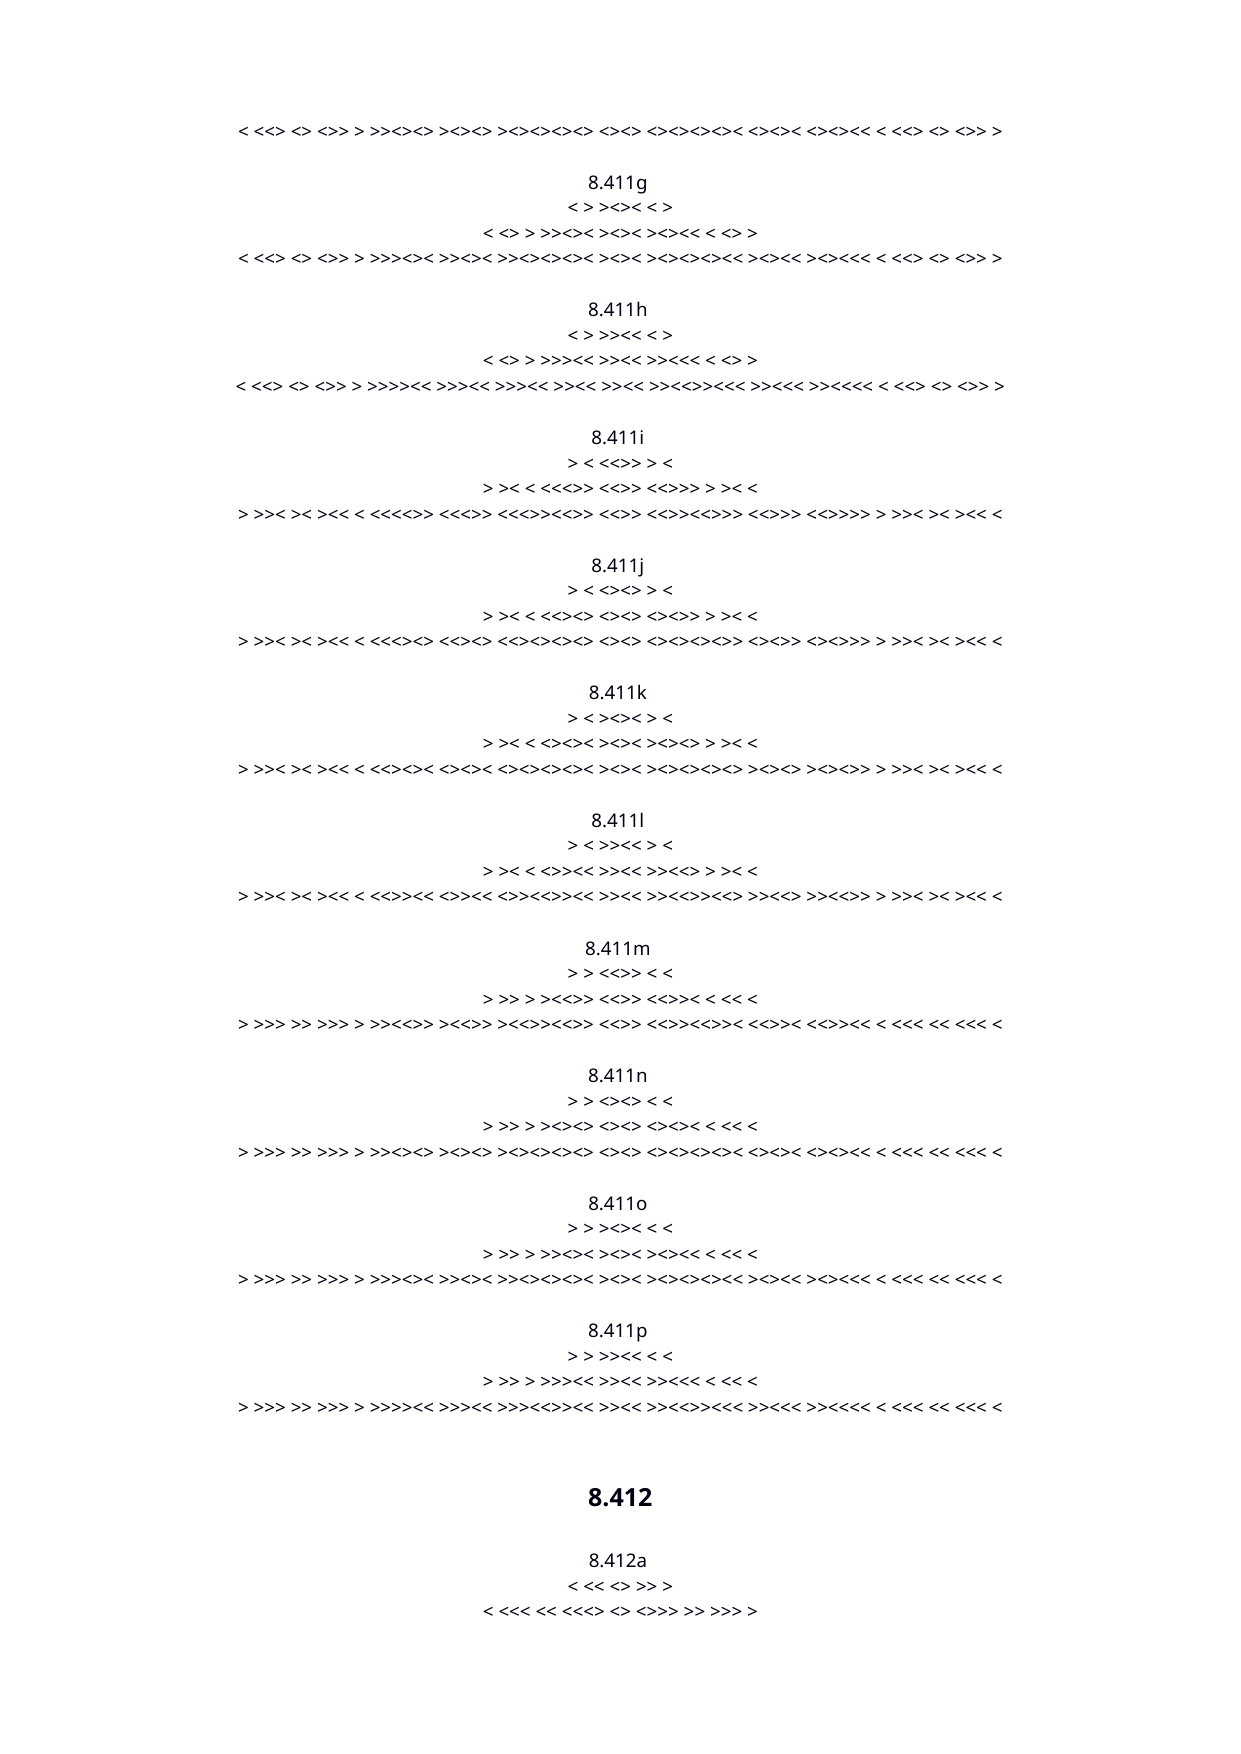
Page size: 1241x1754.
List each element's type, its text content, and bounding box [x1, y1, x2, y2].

text > > <><> < < [118, 1088, 1122, 1113]
text > >> > ><><> <><> <><>< < << < [118, 1113, 1122, 1139]
text < << <> >> > [118, 1573, 1122, 1598]
text > > <<>> < < [118, 960, 1122, 986]
text 8.412a [118, 1547, 1122, 1573]
text > < <<>> > < [118, 450, 1122, 475]
text 8.411j [118, 552, 1122, 577]
text < > ><>< < > [118, 195, 1122, 220]
text 8.411h [118, 297, 1122, 322]
text < <<> <> <>> > >><><> ><><> ><><><><> <><> <><><><>< <><>< <><><< < <<> <> <>> > [118, 118, 1122, 144]
text 8.412 [118, 1479, 1122, 1513]
text < <<< << <<<> <> <>>> >> >>> > [118, 1598, 1122, 1624]
text > >> > ><<>> <<>> <<>>< < << < [118, 986, 1122, 1011]
text > >>> >> >>> > >><><> ><><> ><><><><> <><> <><><><>< <><>< <><><< < <<< << <<< < [118, 1139, 1122, 1164]
text 8.411g [118, 169, 1122, 195]
text > >>> >> >>> > >>><>< >><>< >><><><>< ><>< ><><><><< ><><< ><><<< < <<< << <<< < [118, 1267, 1122, 1292]
text > >>< >< ><< < <<<<>> <<<>> <<<>><<>> <<>> <<>><<>>> <<>>> <<>>>> > >>< >< ><< < [118, 501, 1122, 526]
text > >>> >> >>> > >>>><< >>><< >>><<>><< >><< >><<>><<< >><<< >><<<< < <<< << <<< < [118, 1394, 1122, 1420]
text > >< < <>><< >><< >><<> > >< < [118, 858, 1122, 884]
text > >>< >< ><< < <<><>< <><>< <><><><>< ><>< ><><><><> ><><> ><><>> > >>< >< ><< < [118, 756, 1122, 782]
text < <<> <> <>> > >>><>< >><>< >><><><>< ><>< ><><><><< ><><< ><><<< < <<> <> <>> > [118, 246, 1122, 271]
text 8.411k [118, 679, 1122, 705]
text > >< < <><>< ><>< ><><> > >< < [118, 731, 1122, 756]
text 8.411m [118, 935, 1122, 960]
text > < ><>< > < [118, 705, 1122, 731]
text 8.411o [118, 1190, 1122, 1216]
text < <> > >><>< ><>< ><><< < <> > [118, 220, 1122, 246]
text < <<> <> <>> > >>>><< >>><< >>><< >><< >><< >><<>><<< >><<< >><<<< < <<> <> <>> > [118, 373, 1122, 399]
text > > ><>< < < [118, 1216, 1122, 1241]
text > >>< >< ><< < <<>><< <>><< <>><<>><< >><< >><<>><<> >><<> >><<>> > >>< >< ><< < [118, 884, 1122, 909]
text > >< < <<><> <><> <><>> > >< < [118, 603, 1122, 628]
text 8.411p [118, 1318, 1122, 1343]
text > >>> >> >>> > >><<>> ><<>> ><<>><<>> <<>> <<>><<>>< <<>>< <<>><< < <<< << <<< < [118, 1011, 1122, 1037]
text > > >><< < < [118, 1343, 1122, 1369]
text 8.411l [118, 807, 1122, 833]
text > < >><< > < [118, 833, 1122, 858]
text > >> > >><>< ><>< ><><< < << < [118, 1241, 1122, 1267]
text > >>< >< ><< < <<<><> <<><> <<><><><> <><> <><><><>> <><>> <><>>> > >>< >< ><< < [118, 628, 1122, 654]
text > >> > >>><< >><< >><<< < << < [118, 1369, 1122, 1394]
text > < <><> > < [118, 577, 1122, 603]
text > >< < <<<>> <<>> <<>>> > >< < [118, 475, 1122, 501]
text 8.411i [118, 424, 1122, 450]
text < > >><< < > [118, 322, 1122, 348]
text < <> > >>><< >><< >><<< < <> > [118, 348, 1122, 373]
text 8.411n [118, 1062, 1122, 1088]
